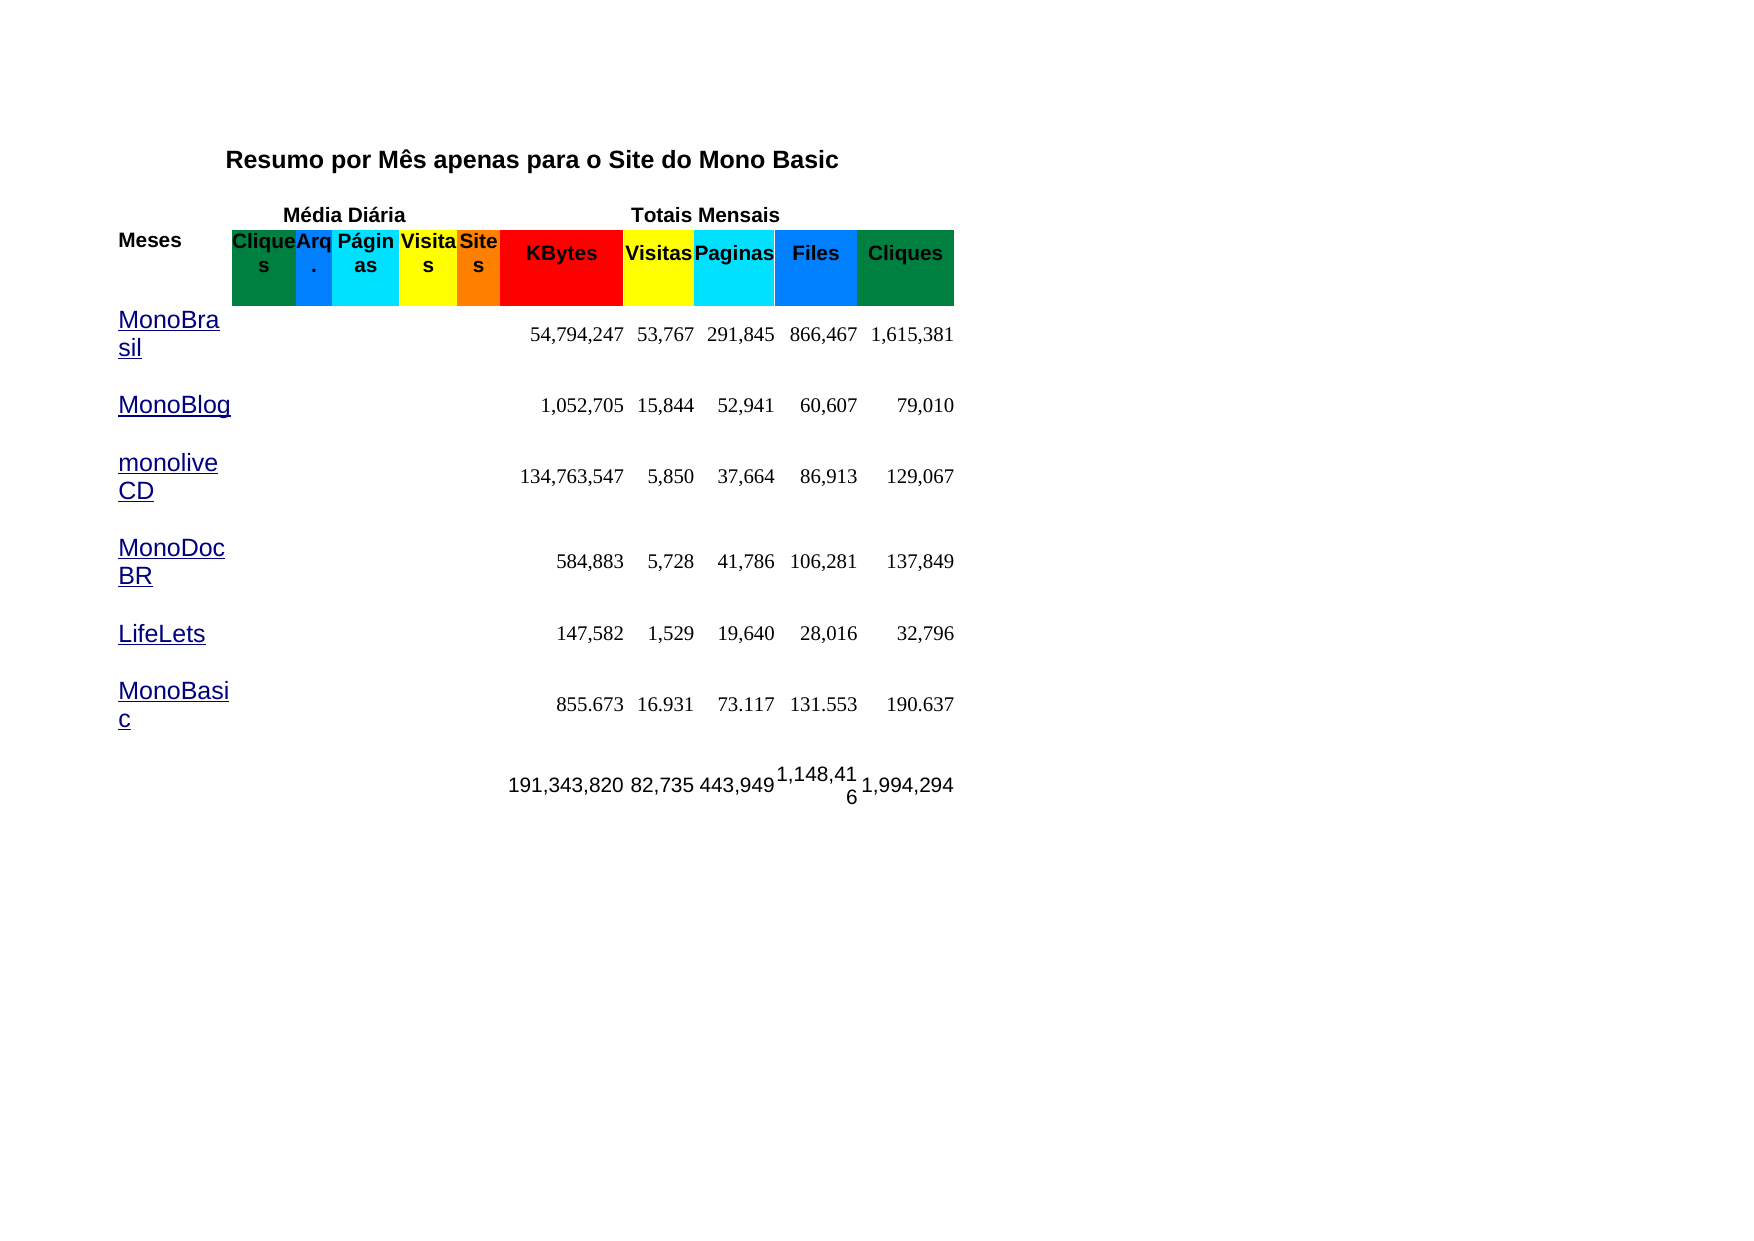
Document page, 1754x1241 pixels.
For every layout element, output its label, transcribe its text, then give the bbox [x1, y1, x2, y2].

table_cell [232, 306, 296, 391]
table_cell 1.052.705 [500, 391, 623, 449]
table_cell 28.016 [775, 619, 857, 677]
table_cell 1.279.837 [775, 762, 857, 838]
table_cell 53.767 [624, 306, 694, 391]
table_cell KBytes [500, 230, 623, 306]
table_cell [332, 677, 399, 762]
table_cell monoliveCD [118, 449, 232, 534]
table_cell 16.931 [624, 677, 694, 762]
table_cell [332, 762, 399, 838]
table_cell 5.728 [624, 534, 694, 619]
table_cell MonoDocBR [118, 534, 232, 619]
table_cell 516.993 [694, 762, 774, 838]
table_cell 866.467 [775, 306, 857, 391]
table_cell [457, 762, 500, 838]
table_cell [232, 534, 296, 619]
table_cell [232, 677, 296, 762]
table_cell 99.649 [624, 762, 694, 838]
table_cell [457, 619, 500, 677]
table_cell [296, 534, 332, 619]
table_cell Visitas [400, 230, 457, 306]
table_cell 32.796 [857, 619, 954, 677]
table_header Resumo por Mês apenas para o Site do Mono Basic [118, 146, 954, 203]
table_cell [457, 306, 500, 391]
table_cell [400, 449, 457, 534]
table_cell Paginas [694, 230, 774, 306]
table_cell Páginas [332, 230, 399, 306]
table_cell LifeLets [118, 619, 232, 677]
table_cell 291.845 [694, 306, 774, 391]
table_cell 106.281 [775, 534, 857, 619]
table_cell 192.198.637 [500, 762, 623, 838]
table_cell 134.763.547 [500, 449, 623, 534]
table_cell [457, 677, 500, 762]
table_cell [400, 762, 457, 838]
table_cell [296, 677, 332, 762]
table_cell MonoBrasil [118, 306, 232, 391]
table_cell 60.607 [775, 391, 857, 449]
table_cell [457, 534, 500, 619]
table_cell 15.844 [624, 391, 694, 449]
table_cell 19.640 [694, 619, 774, 677]
table_cell 2.184.740 [857, 762, 954, 838]
table_cell Visitas [624, 230, 694, 306]
table_cell 137.849 [857, 534, 954, 619]
table_cell [332, 534, 399, 619]
table_cell Meses [118, 203, 232, 228]
table_cell 5.850 [624, 449, 694, 534]
table_cell [296, 391, 332, 449]
table_cell [232, 619, 296, 677]
table_cell [332, 619, 399, 677]
table_cell MonoBlog [118, 391, 232, 449]
table_cell 584.883 [500, 534, 623, 619]
table_header Totais Mensais [457, 203, 954, 230]
table_cell MonoBasic [118, 677, 232, 762]
table_cell 73.117 [694, 677, 774, 762]
table_cell [232, 449, 296, 534]
table_cell Cliques [232, 230, 296, 306]
table_cell [296, 449, 332, 534]
table_cell [332, 306, 399, 391]
table_cell 41.786 [694, 534, 774, 619]
table_cell 129.067 [857, 449, 954, 534]
table_cell [400, 391, 457, 449]
table_cell [232, 762, 296, 838]
table_cell [332, 391, 399, 449]
table_cell 131.553 [775, 677, 857, 762]
table_cell [400, 677, 457, 762]
table_cell [232, 391, 296, 449]
table_cell 54.794.247 [500, 306, 623, 391]
table_cell [400, 534, 457, 619]
table_cell [296, 619, 332, 677]
table_cell 79.010 [857, 391, 954, 449]
table_cell 1.529 [624, 619, 694, 677]
table_cell Meses [118, 251, 232, 306]
table_cell [296, 306, 332, 391]
table_cell Files [775, 230, 857, 306]
table_cell [118, 762, 232, 838]
table_cell 52.941 [694, 391, 774, 449]
table_cell 147.582 [500, 619, 623, 677]
table_cell [400, 619, 457, 677]
table_cell 190.637 [857, 677, 954, 762]
table_cell [400, 306, 457, 391]
table_cell [457, 391, 500, 449]
table_cell 855.673 [500, 677, 623, 762]
table_cell [457, 449, 500, 534]
table_cell [332, 449, 399, 534]
table_cell [296, 762, 332, 838]
table_cell 1.615.381 [857, 306, 954, 391]
table_header Média Diária [232, 203, 457, 230]
table_cell Arq. [296, 230, 332, 306]
table_cell 37.664 [694, 449, 774, 534]
table_cell Sites [457, 230, 500, 306]
table_cell Cliques [857, 230, 954, 306]
table_cell 86.913 [775, 449, 857, 534]
